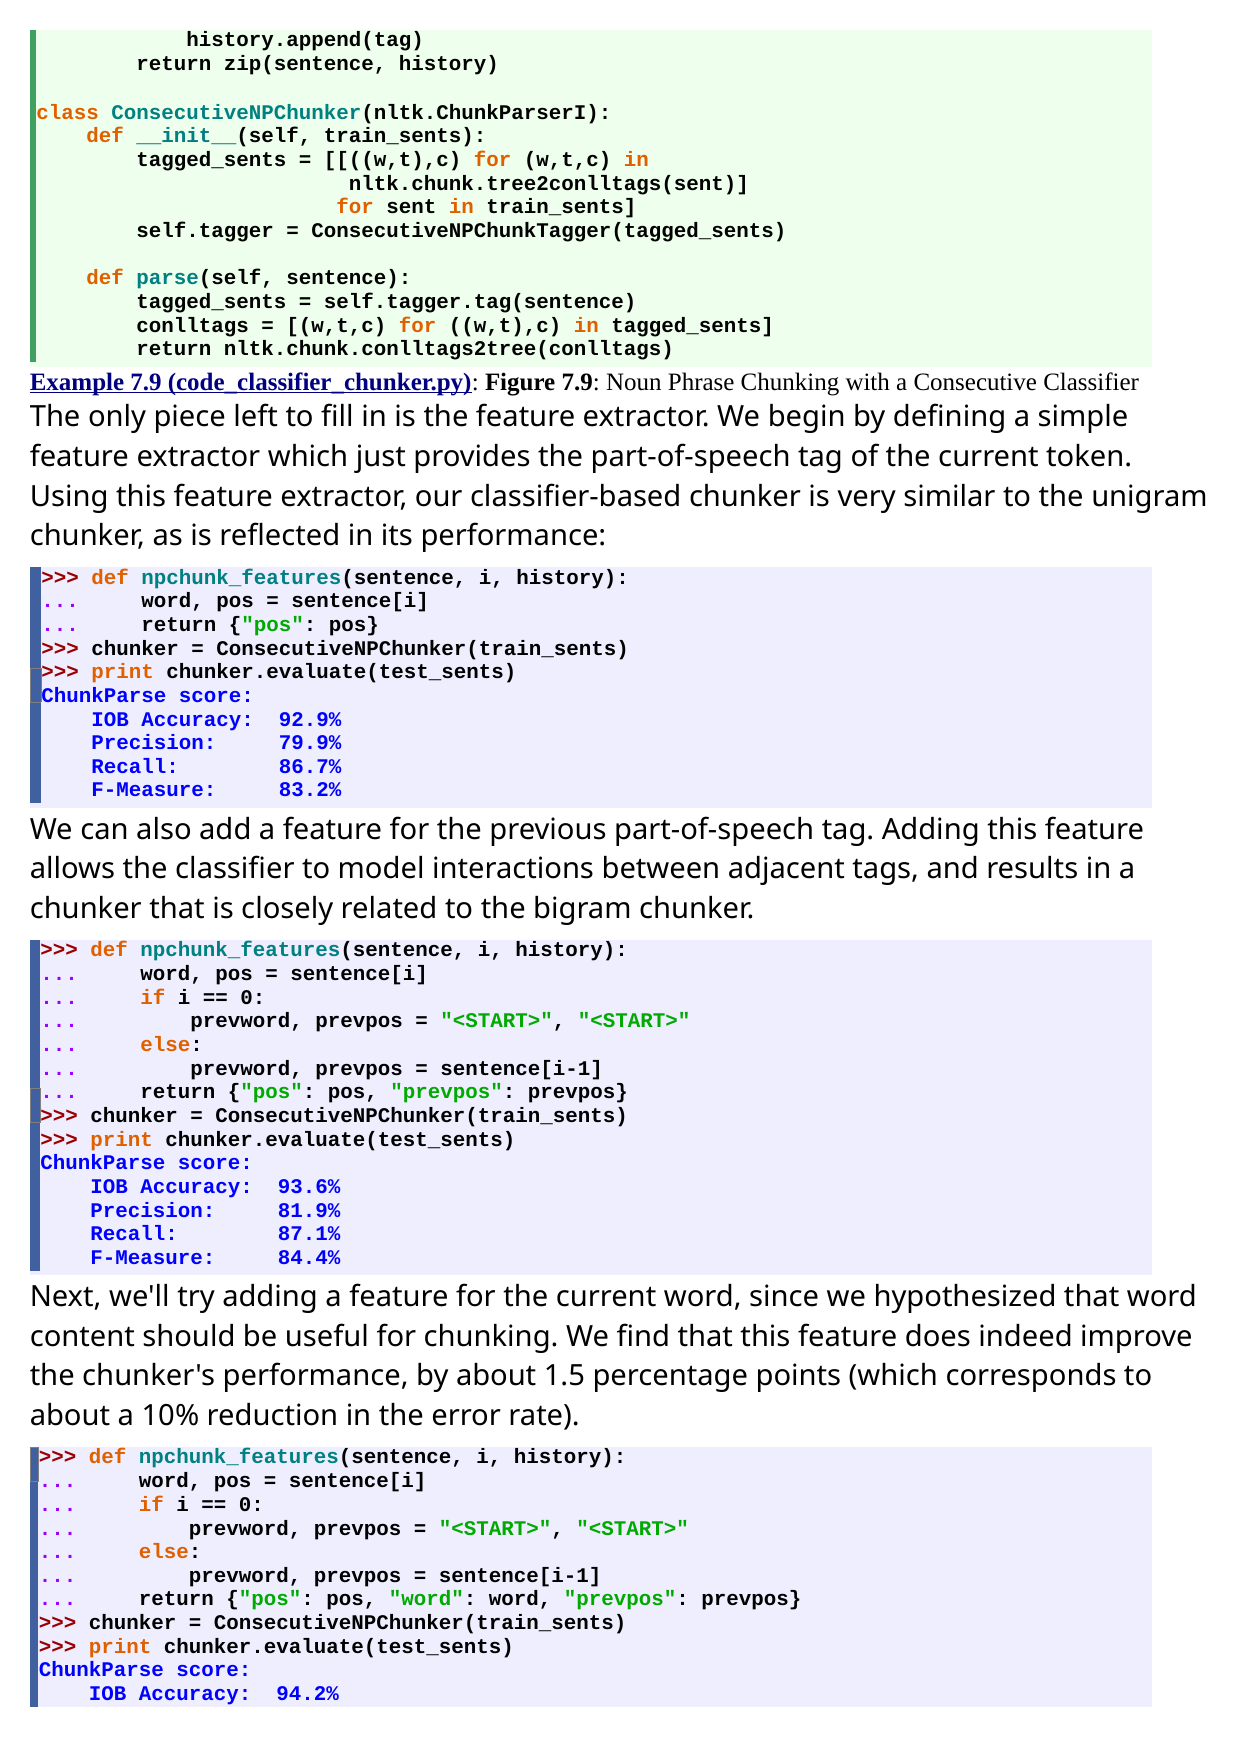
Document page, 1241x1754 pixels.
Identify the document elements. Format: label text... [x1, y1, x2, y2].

table_header >>> def npchunk_features(sentence, i, history): ... word, pos = sentence[i] ... return {"pos": pos} >>> chunker = ConsecutiveNPChunker(train_sents) >>> print chunker.evaluate(test_sents) ChunkParse score: IOB Accuracy: 92.9% Precision: 79.9% Recall: 86.7% F-Measure: 83.2% [41, 567, 1152, 803]
table_header [30, 362, 1152, 367]
text Next, we'll try adding a feature for the current word, since we hypothesized that word content should be useful for chunking. We find that this feature does indeed improve the chunker's performance, by about 1.5 percentage points (which corresponds to about a 10% reduction in the error rate). [29, 1275, 1211, 1434]
table_header >>> def npchunk_features(sentence, i, history): ... word, pos = sentence[i] ... if i == 0: ... prevword, prevpos = "<START>", "<START>" ... else: ... prevword, prevpos = sentence[i-1] ... return {"pos": pos, "word": word, "prevpos": prevpos} >>> chunker = ConsecutiveNPChunker(train_sents) >>> print chunker.evaluate(test_sents) ChunkParse score: IOB Accuracy: 94.2% [39, 1447, 1152, 1707]
table_header [31, 1448, 38, 1481]
table_header [30, 30, 36, 362]
table_cell Example 7.9 (code_classifier_chunker.py): Figure 7.9: Noun Phrase Chunking with a Consecutive Classifier [30, 367, 1152, 395]
table_header [30, 703, 41, 803]
table_header history.append(tag) return zip(sentence, history) class ConsecutiveNPChunker(nltk.ChunkParserI): def __init__(self, train_sents): tagged_sents = [[((w,t),c) for (w,t,c) in nltk.chunk.tree2conlltags(sent)] for sent in train_sents] self.tagger = ConsecutiveNPChunkTagger(tagged_sents) def parse(self, sentence): tagged_sents = self.tagger.tag(sentence) conlltags = [(w,t,c) for ((w,t),c) in tagged_sents] return nltk.chunk.conlltags2tree(conlltags) [36, 30, 1152, 362]
table_header [30, 1482, 38, 1707]
text We can also add a feature for the previous part-of-speech tag. Adding this feature allows the classifier to model interactions between adjacent tags, and results in a chunker that is closely related to the bigram chunker. [29, 808, 1211, 927]
table_header >>> def npchunk_features(sentence, i, history): ... word, pos = sentence[i] ... if i == 0: ... prevword, prevpos = "<START>", "<START>" ... else: ... prevword, prevpos = sentence[i-1] ... return {"pos": pos, "prevpos": prevpos} >>> chunker = ConsecutiveNPChunker(train_sents) >>> print chunker.evaluate(test_sents) ChunkParse score: IOB Accuracy: 93.6% Precision: 81.9% Recall: 87.1% F-Measure: 84.4% [40, 940, 1152, 1271]
text The only piece left to fill in is the feature extractor. We begin by defining a simple feature extractor which just provides the part-of-speech tag of the current token. Using this feature extractor, our classifier-based chunker is very similar to the unigram chunker, as is reflected in its performance: [29, 395, 1211, 554]
table_header [30, 940, 40, 1088]
table_header [30, 1123, 40, 1271]
table_header [30, 567, 41, 668]
table_header [30, 1271, 1152, 1275]
table_header [30, 803, 1152, 808]
table_header [31, 1089, 40, 1122]
table_header [31, 669, 41, 702]
